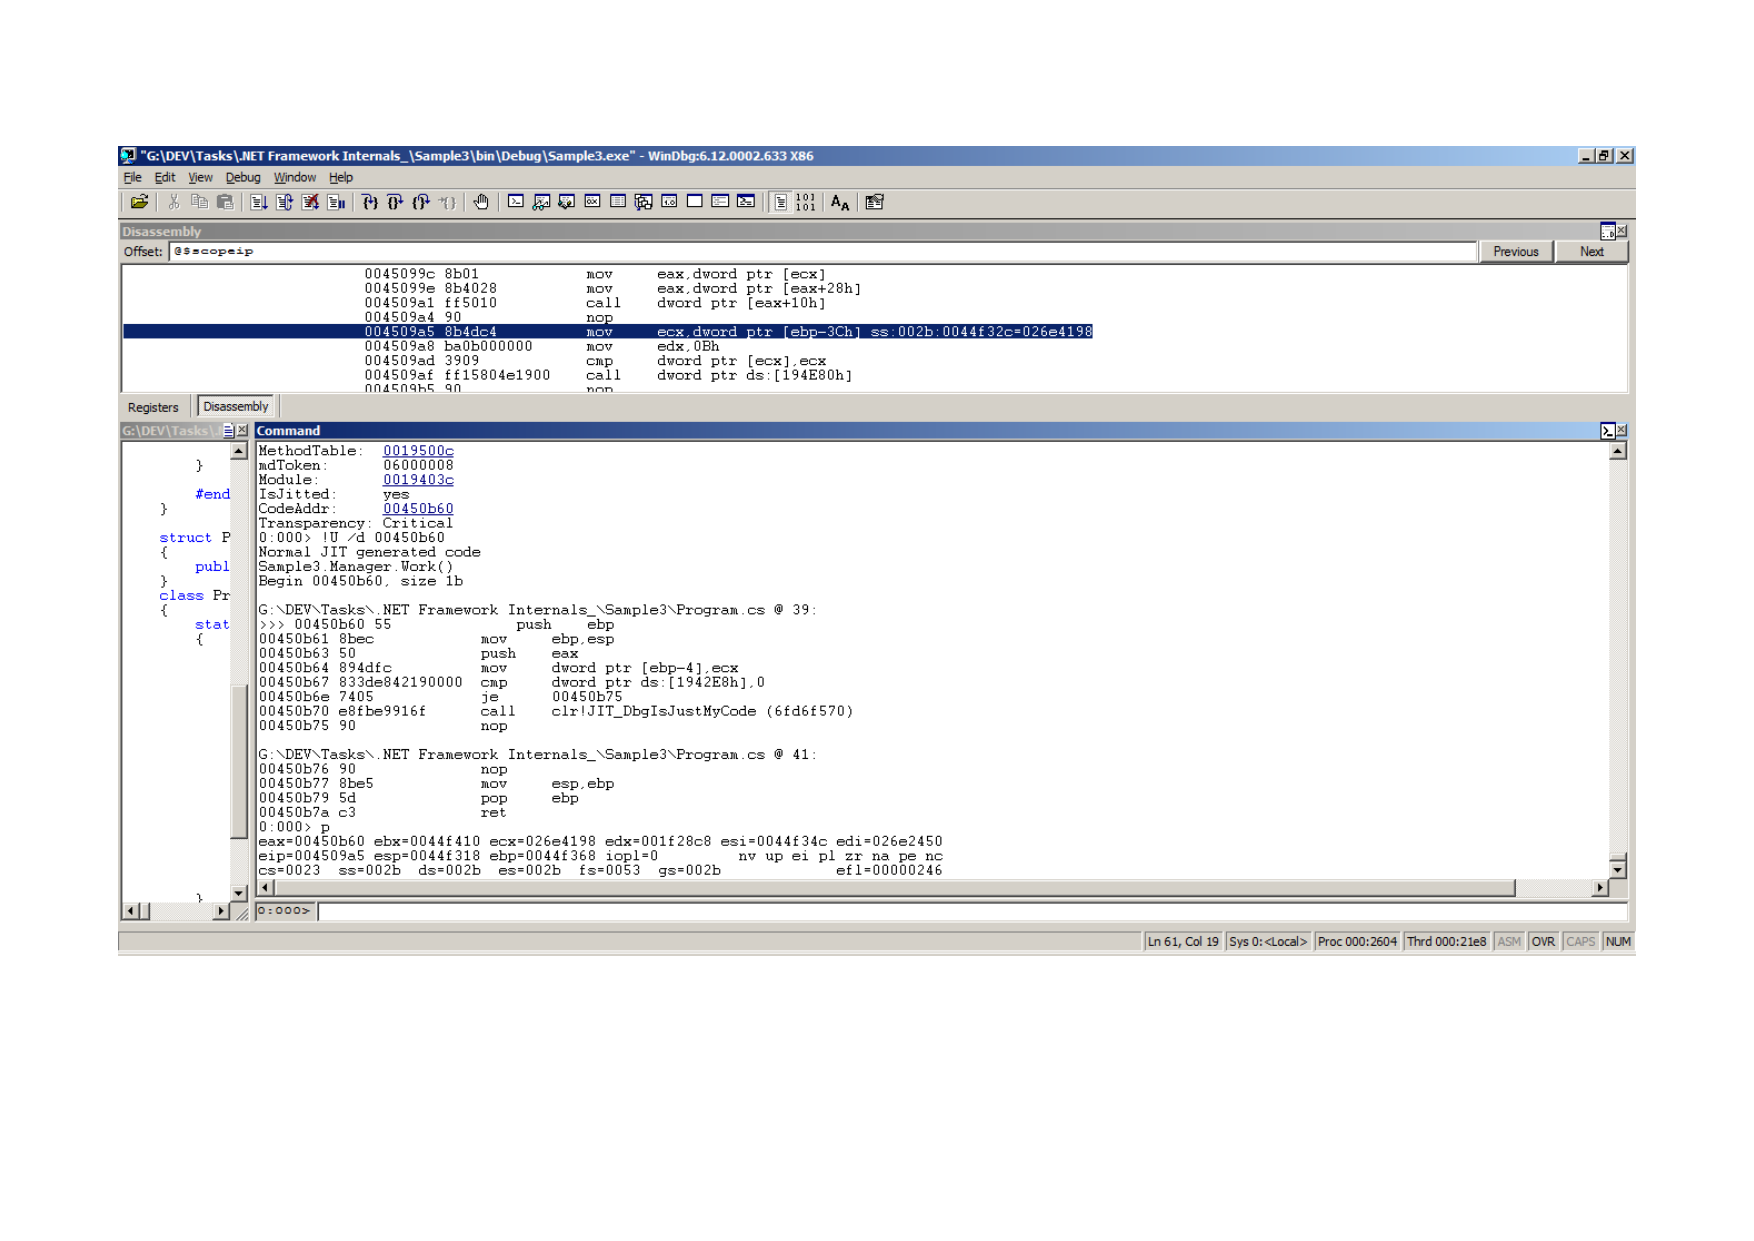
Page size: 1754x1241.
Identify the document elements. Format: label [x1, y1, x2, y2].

picture [118, 146, 1636, 956]
